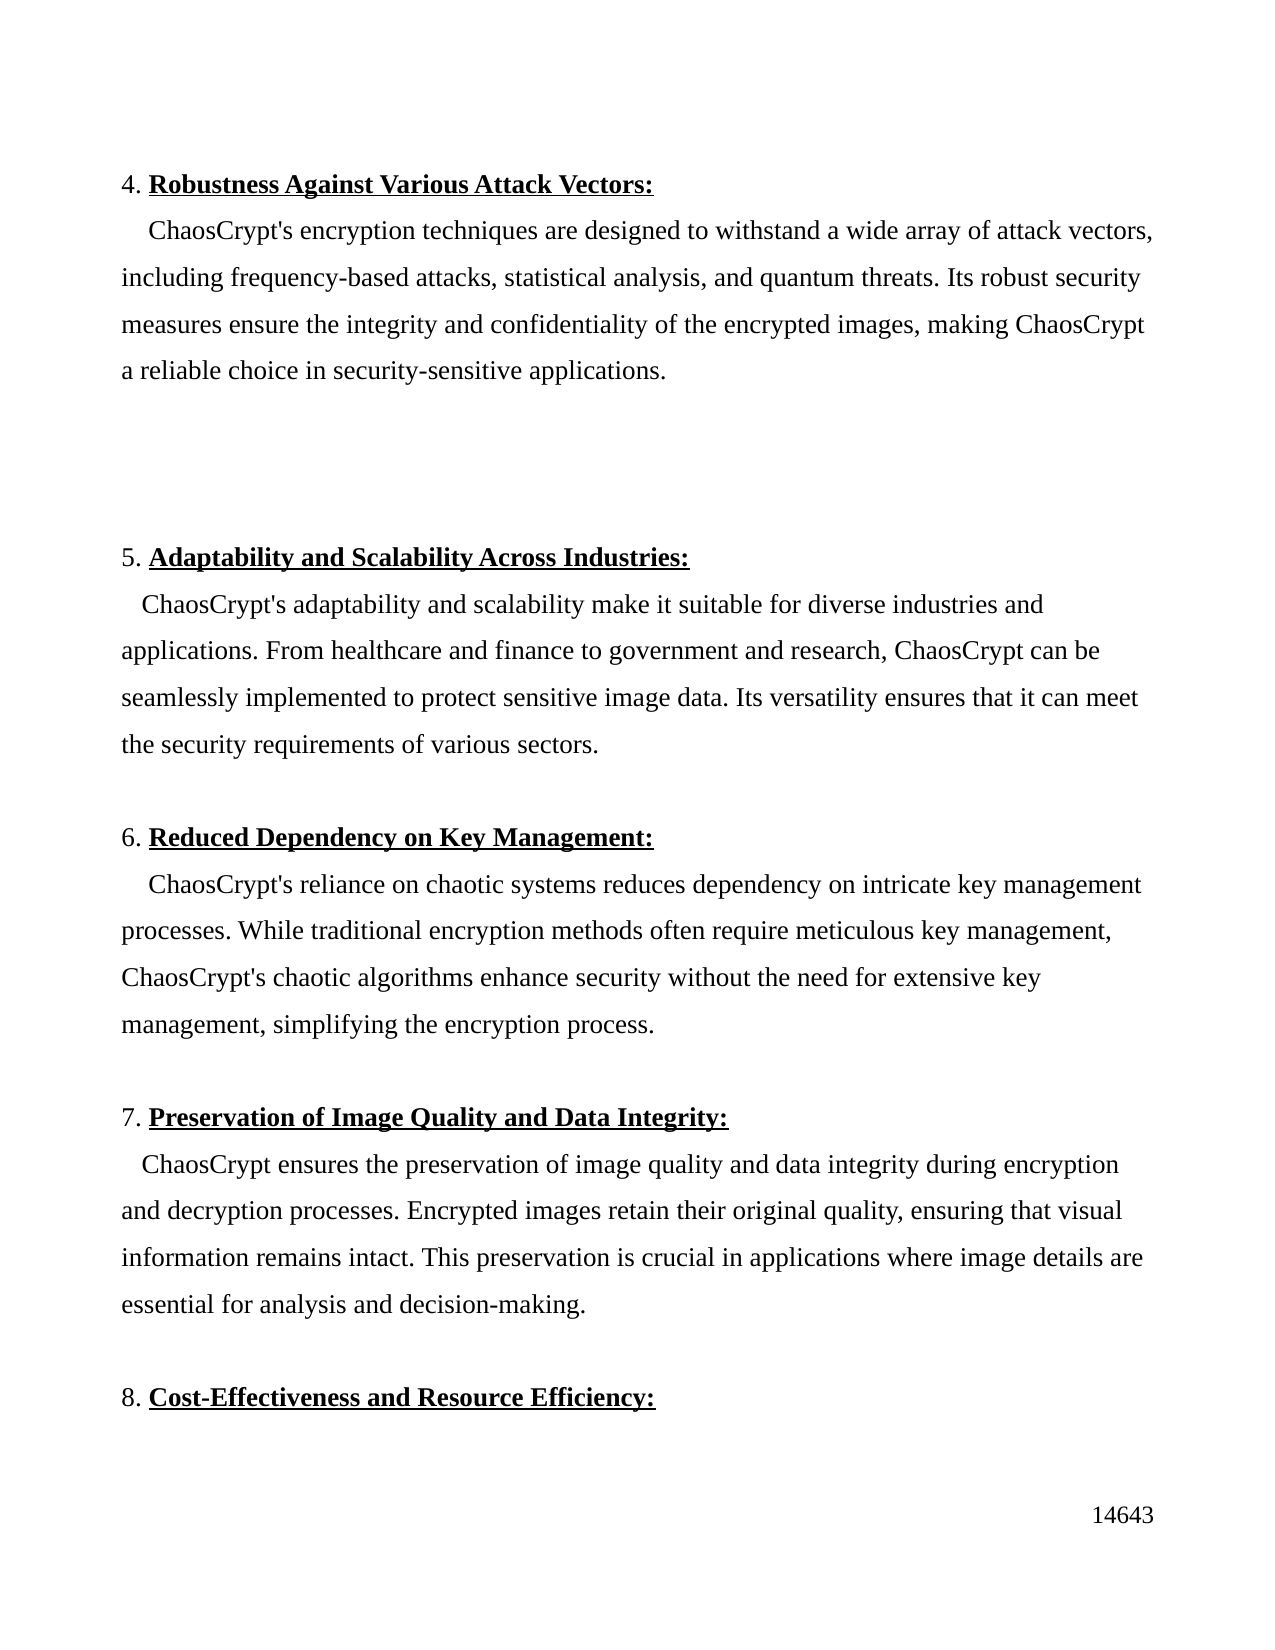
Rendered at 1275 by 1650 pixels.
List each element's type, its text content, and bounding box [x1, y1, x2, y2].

text 6. Reduced Dependency on Key Management: [121, 821, 1154, 852]
text ChaosCrypt's reliance on chaotic systems reduces dependency on intricate key management processes. While traditional encryption methods often require meticulous key management, ChaosCrypt's chaotic algorithms enhance security without the need for extensive key management, simplifying the encryption process. [121, 868, 1154, 1039]
text 4. Robustness Against Various Attack Vectors: [121, 168, 1154, 199]
text 5. Adaptability and Scalability Across Industries: [121, 541, 1154, 572]
text ChaosCrypt's encryption techniques are designed to withstand a wide array of attack vectors, including frequency-based attacks, statistical analysis, and quantum threats. Its robust security measures ensure the integrity and confidentiality of the encrypted images, making ChaosCrypt a reliable choice in security-sensitive applications. [121, 214, 1154, 386]
text 8. Cost-Effectiveness and Resource Efficiency: [121, 1381, 1154, 1412]
text 7. Preservation of Image Quality and Data Integrity: [121, 1101, 1154, 1132]
text ChaosCrypt's adaptability and scalability make it suitable for diverse industries and applications. From healthcare and finance to government and research, ChaosCrypt can be seamlessly implemented to protect sensitive image data. Its versatility ensures that it can meet the security requirements of various sectors. [121, 588, 1154, 759]
text ChaosCrypt ensures the preservation of image quality and data integrity during encryption and decryption processes. Encrypted images retain their original quality, ensuring that visual information remains intact. This preservation is crucial in applications where image details are essential for analysis and decision-making. [121, 1148, 1154, 1319]
